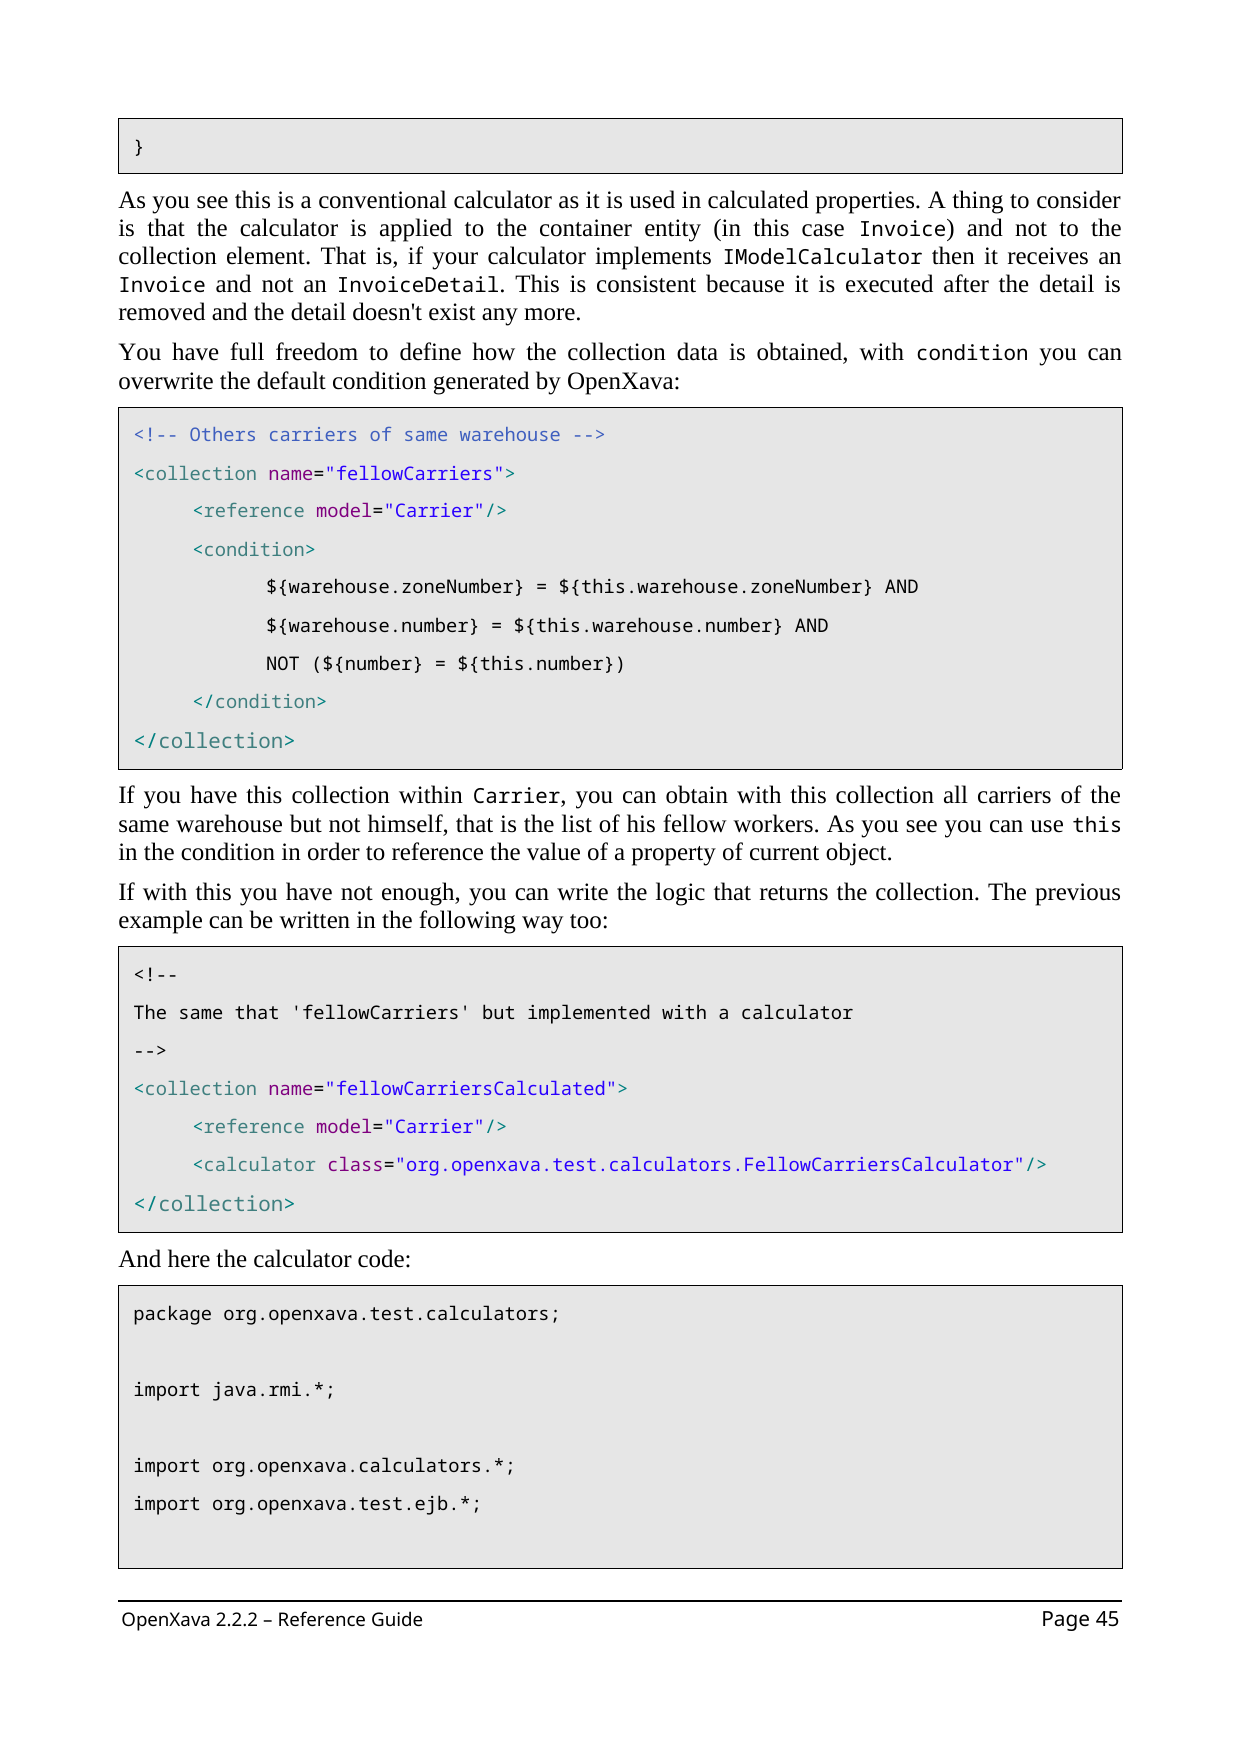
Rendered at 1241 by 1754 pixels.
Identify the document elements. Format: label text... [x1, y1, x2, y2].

text <reference model="Carrier"/> [119, 1098, 1122, 1136]
text <collection name="fellowCarriersCalculated"> [119, 1060, 1122, 1098]
text </collection> [119, 711, 1122, 769]
text package org.openxava.test.calculators; [119, 1286, 1122, 1323]
text import java.rmi.*; [119, 1361, 1122, 1399]
text ${warehouse.number} = ${this.warehouse.number} AND [119, 597, 1122, 635]
text <calculator class="org.openxava.test.calculators.FellowCarriersCalculator"/> [119, 1136, 1122, 1174]
text <!-- Others carriers of same warehouse --> [119, 408, 1122, 445]
text } [119, 119, 1122, 173]
text You have full freedom to define how the collection data is obtained, with condition you can overwrite the default condition generated by OpenXava: [118, 338, 1122, 394]
text --> [119, 1022, 1122, 1060]
text </collection> [119, 1174, 1122, 1232]
text <collection name="fellowCarriers"> [119, 445, 1122, 483]
text If you have this collection within Carrier, you can obtain with this collection all carriers of the same warehouse but not himself, that is the list of his fellow workers. As you see you can use this in the condition in order to reference the value of a property of current object. [118, 782, 1122, 866]
text The same that 'fellowCarriers' but implemented with a calculator [119, 984, 1122, 1022]
text import org.openxava.test.ejb.*; [119, 1475, 1122, 1513]
text <!-- [119, 947, 1122, 984]
text <reference model="Carrier"/> [119, 483, 1122, 521]
text <condition> [119, 521, 1122, 559]
text </condition> [119, 673, 1122, 711]
text If with this you have not enough, you can write the logic that returns the collection. The previous example can be written in the following way too: [118, 878, 1122, 934]
text NOT (${number} = ${this.number}) [119, 635, 1122, 673]
text ${warehouse.zoneNumber} = ${this.warehouse.zoneNumber} AND [119, 559, 1122, 597]
text As you see this is a conventional calculator as it is used in calculated properties. A thing to consider is that the calculator is applied to the container entity (in this case Invoice) and not to the collection element. That is, if your calculator implements IModelCalculator then it receives an Invoice and not an InvoiceDetail. This is consistent because it is executed after the detail is removed and the detail doesn't exist any more. [118, 186, 1122, 326]
text And here the calculator code: [118, 1245, 1122, 1273]
text import org.openxava.calculators.*; [119, 1437, 1122, 1475]
